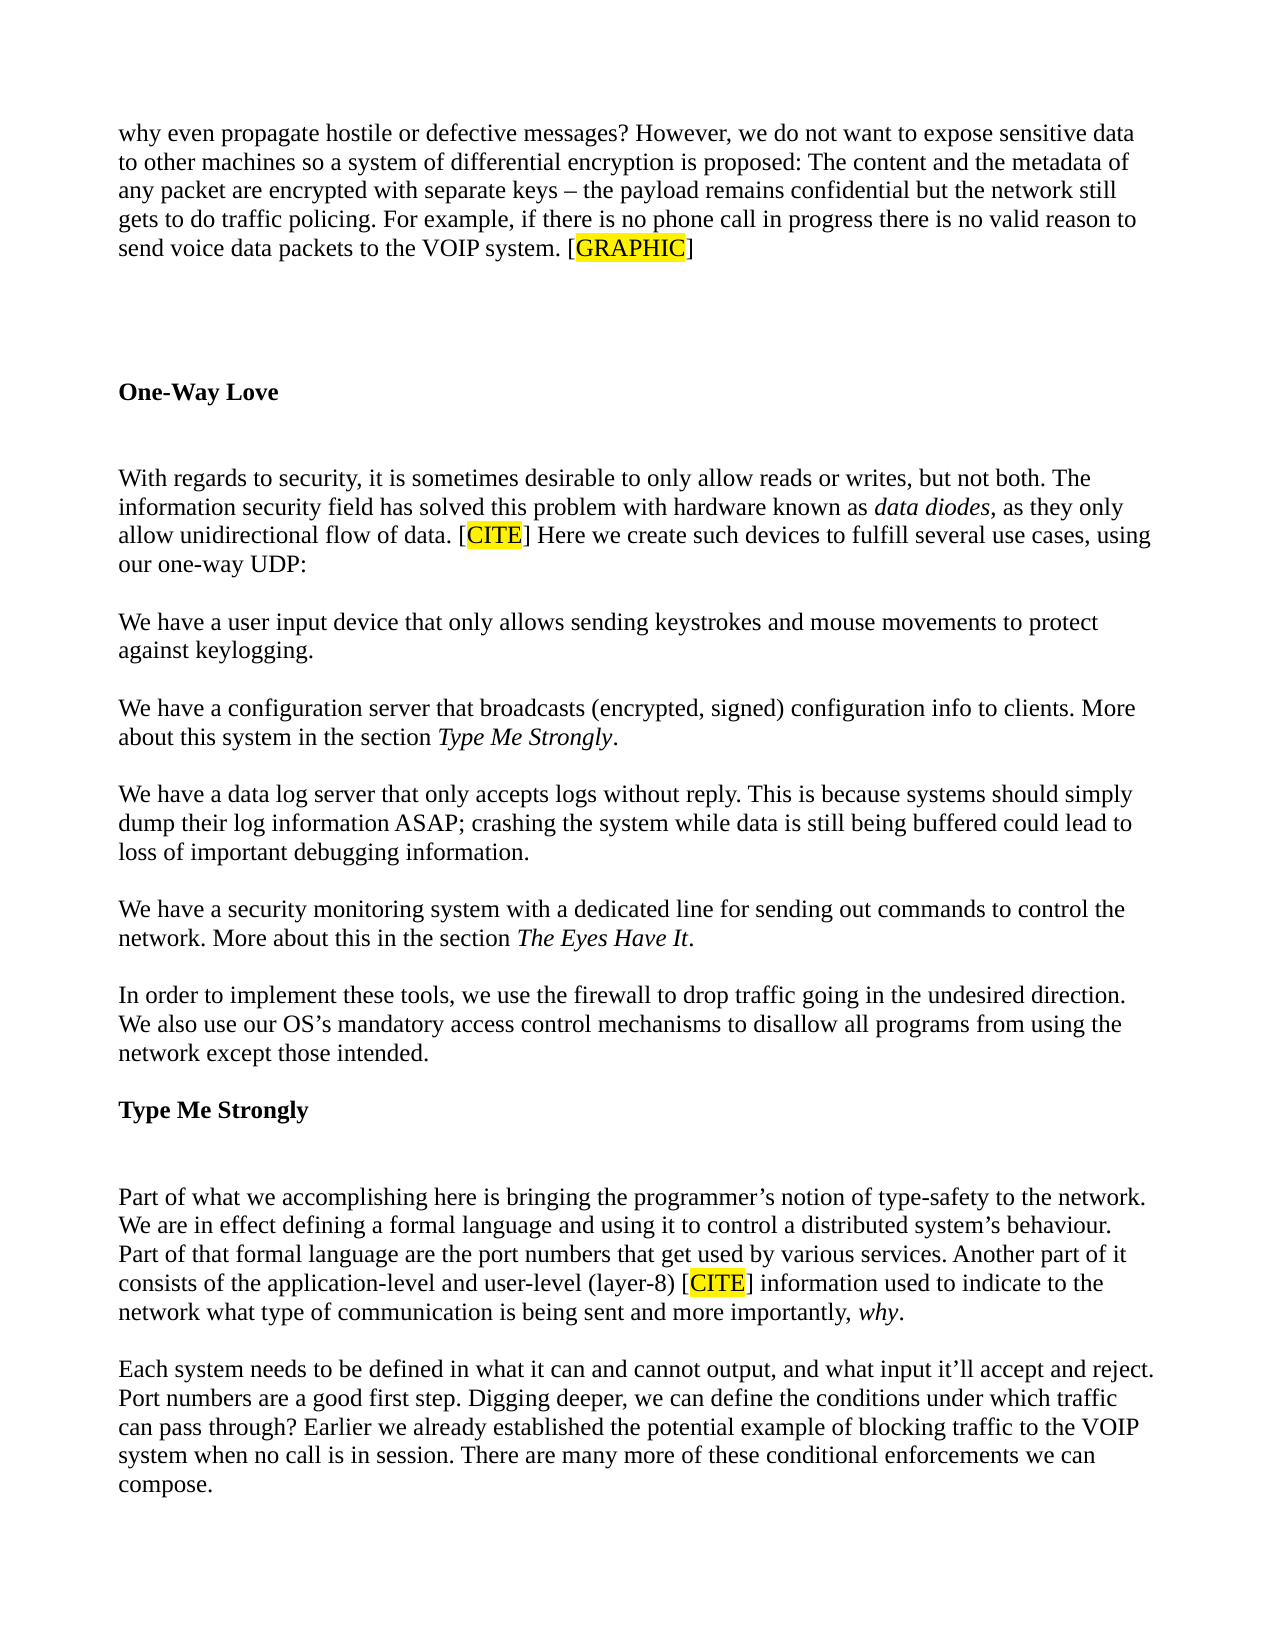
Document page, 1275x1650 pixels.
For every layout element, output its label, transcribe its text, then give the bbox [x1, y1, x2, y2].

text With regards to security, it is sometimes desirable to only allow reads or writes, but not both. The information security field has solved this problem with hardware known as data diodes, as they only allow unidirectional flow of data. [CITE] Here we create such devices to fulfill several use cases, using our one-way UDP: [118, 463, 1157, 578]
text why even propagate hostile or defective messages? However, we do not want to expose sensitive data to other machines so a system of differential encryption is proposed: The content and the metadata of any packet are encrypted with separate keys – the payload remains confidential but the network still gets to do traffic policing. For example, if there is no phone call in progress there is no valid reason to send voice data packets to the VOIP system. [GRAPHIC] [118, 118, 1157, 262]
text Part of what we accomplishing here is bringing the programmer’s notion of type-safety to the network. We are in effect defining a formal language and using it to control a distributed system’s behaviour. Part of that formal language are the port numbers that get used by various services. Another part of it consists of the application-level and user-level (layer-8) [CITE] information used to indicate to the network what type of communication is being sent and more importantly, why. [118, 1182, 1157, 1326]
text One-Way Love [118, 377, 1157, 406]
text We have a configuration server that broadcasts (encrypted, signed) configuration info to clients. More about this system in the section Type Me Strongly. [118, 693, 1157, 751]
text We have a user input device that only allows sending keystrokes and mouse movements to protect against keylogging. [118, 607, 1157, 664]
text We have a security monitoring system with a dedicated line for sending out commands to control the network. More about this in the section The Eyes Have It. [118, 894, 1157, 952]
text Type Me Strongly [118, 1096, 1157, 1124]
text In order to implement these tools, we use the firewall to drop traffic going in the undesired direction. We also use our OS’s mandatory access control mechanisms to disallow all programs from using the network except those intended. [118, 981, 1157, 1067]
text Each system needs to be defined in what it can and cannot output, and what input it’ll accept and reject. Port numbers are a good first step. Digging deeper, we can define the conditions under which traffic can pass through? Earlier we already established the potential example of blocking traffic to the VOIP system when no call is in session. There are many more of these conditional enforcements we can compose. [118, 1354, 1157, 1498]
text We have a data log server that only accepts logs without reply. This is because systems should simply dump their log information ASAP; crashing the system while data is still being buffered could lead to loss of important debugging information. [118, 779, 1157, 866]
